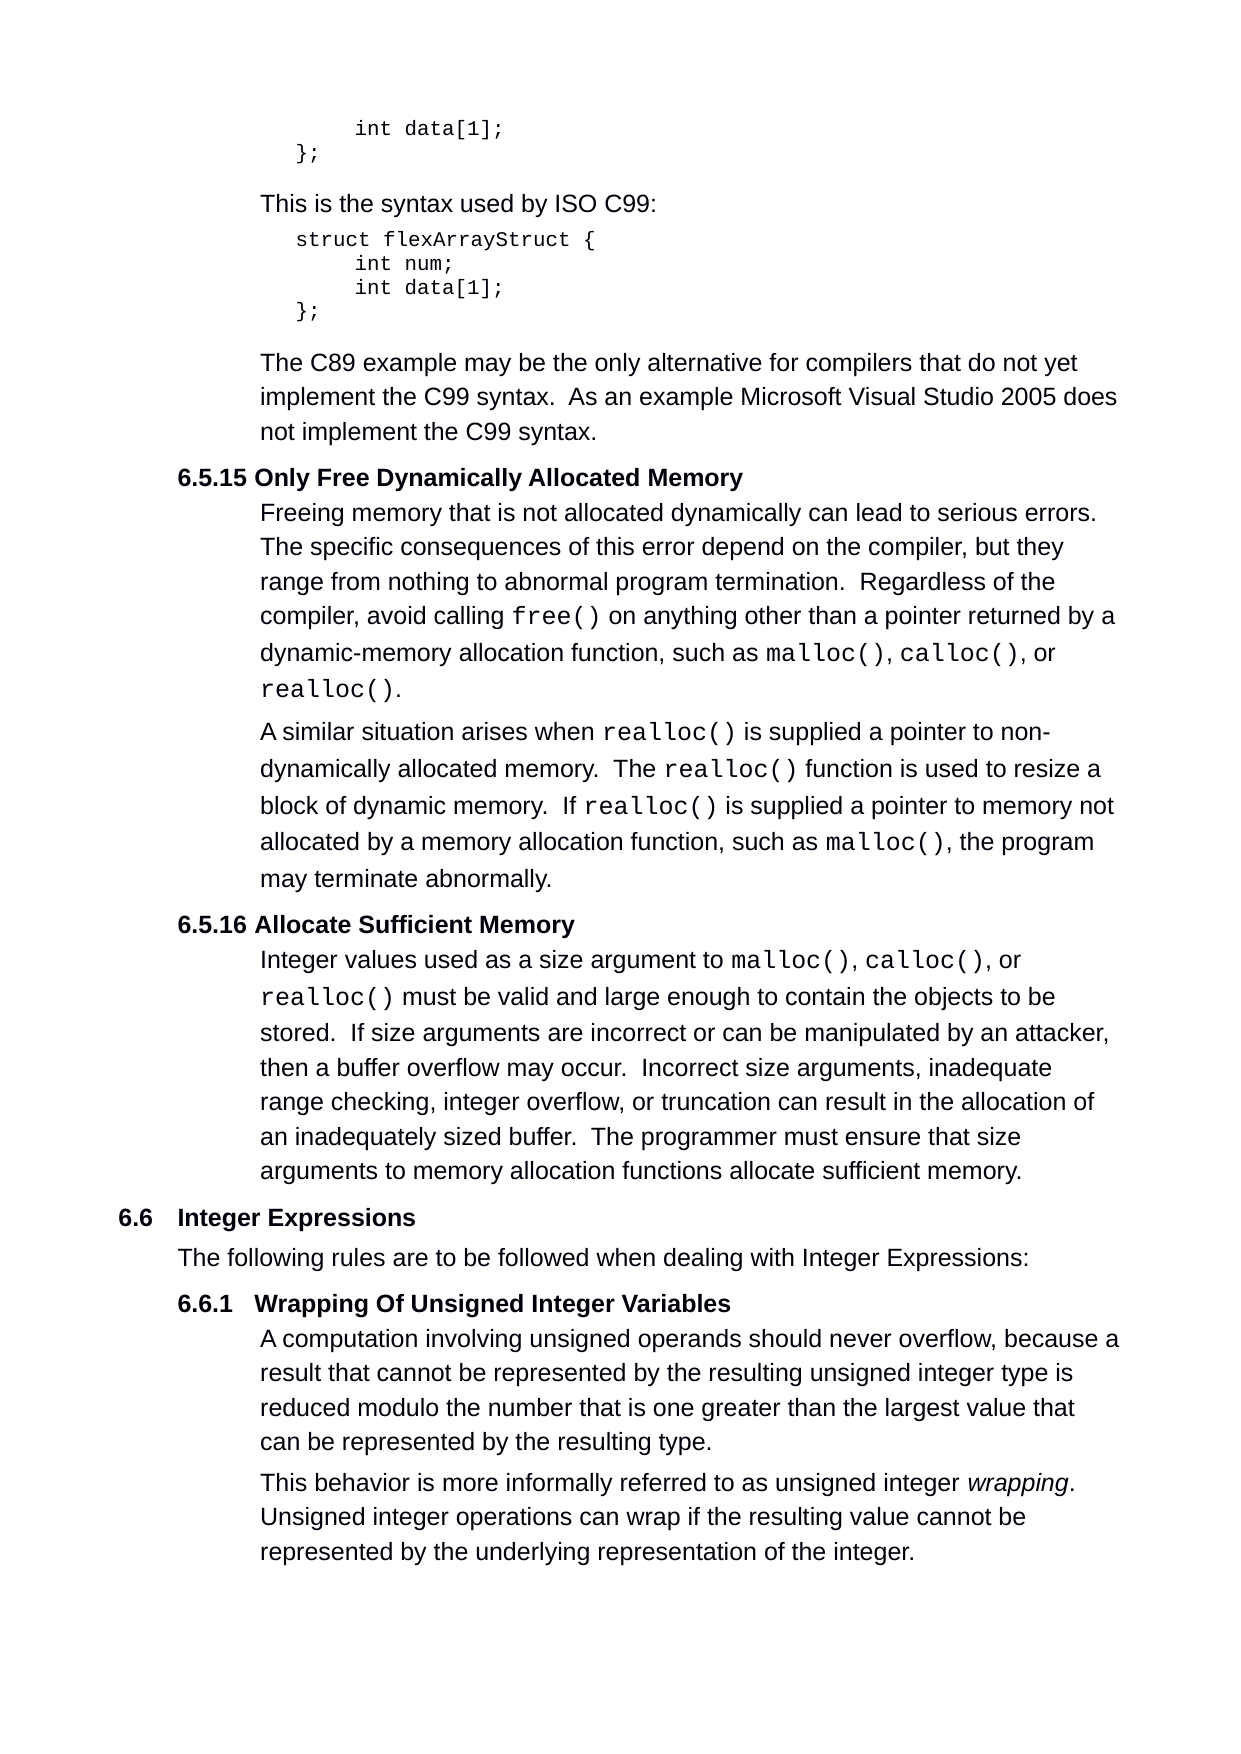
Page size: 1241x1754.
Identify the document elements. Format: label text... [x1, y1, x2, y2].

text The following rules are to be followed when dealing with Integer Expressions: [177, 1243, 1122, 1272]
text Integer values used as a size argument to malloc(), calloc(), or realloc() must be valid and large enough to contain the objects to be stored. If size arguments are incorrect or can be manipulated by an attacker, then a buffer overflow may occur. Incorrect size arguments, inadequate range checking, integer overflow, or truncation can result in the allocation of an inadequately sized buffer. The programmer must ensure that size arguments to memory allocation functions allocate sufficient memory. [260, 945, 1122, 1185]
text struct flexArrayStruct { [295, 229, 1122, 253]
text A similar situation arises when realloc() is supplied a pointer to non-dynamically allocated memory. The realloc() function is used to resize a block of dynamic memory. If realloc() is supplied a pointer to memory not allocated by a memory allocation function, such as malloc(), the program may terminate abnormally. [260, 717, 1122, 893]
subtitle Integer Expressions [118, 1202, 1092, 1231]
text This behavior is more informally referred to as unsigned integer wrapping. Unsigned integer operations can wrap if the resulting value cannot be represented by the underlying representation of the integer. [260, 1468, 1122, 1566]
text Freeing memory that is not allocated dynamically can lead to serious errors. The specific consequences of this error depend on the compiler, but they range from nothing to abnormal program termination. Regardless of the compiler, avoid calling free() on anything other than a pointer returned by a dynamic-memory allocation function, such as malloc(), calloc(), or realloc(). [260, 498, 1122, 705]
text }; [320, 300, 1122, 324]
subtitle Allocate Sufficient Memory [177, 910, 1122, 939]
text int num; [454, 253, 1122, 277]
subtitle Wrapping Of Unsigned Integer Variables [177, 1289, 1122, 1318]
text This is the syntax used by ISO C99: [260, 189, 1122, 218]
text A computation involving unsigned operands should never overflow, because a result that cannot be represented by the resulting unsigned integer type is reduced modulo the number that is one greater than the largest value that can be represented by the resulting type. [260, 1324, 1122, 1456]
text int data[1]; [504, 277, 1122, 300]
text int data[1]; [504, 118, 1122, 142]
subtitle Only Free Dynamically Allocated Memory [177, 463, 1122, 492]
text The C89 example may be the only alternative for compilers that do not yet implement the C99 syntax. As an example Microsoft Visual Studio 2005 does not implement the C99 syntax. [260, 348, 1122, 445]
text }; [320, 142, 1122, 165]
